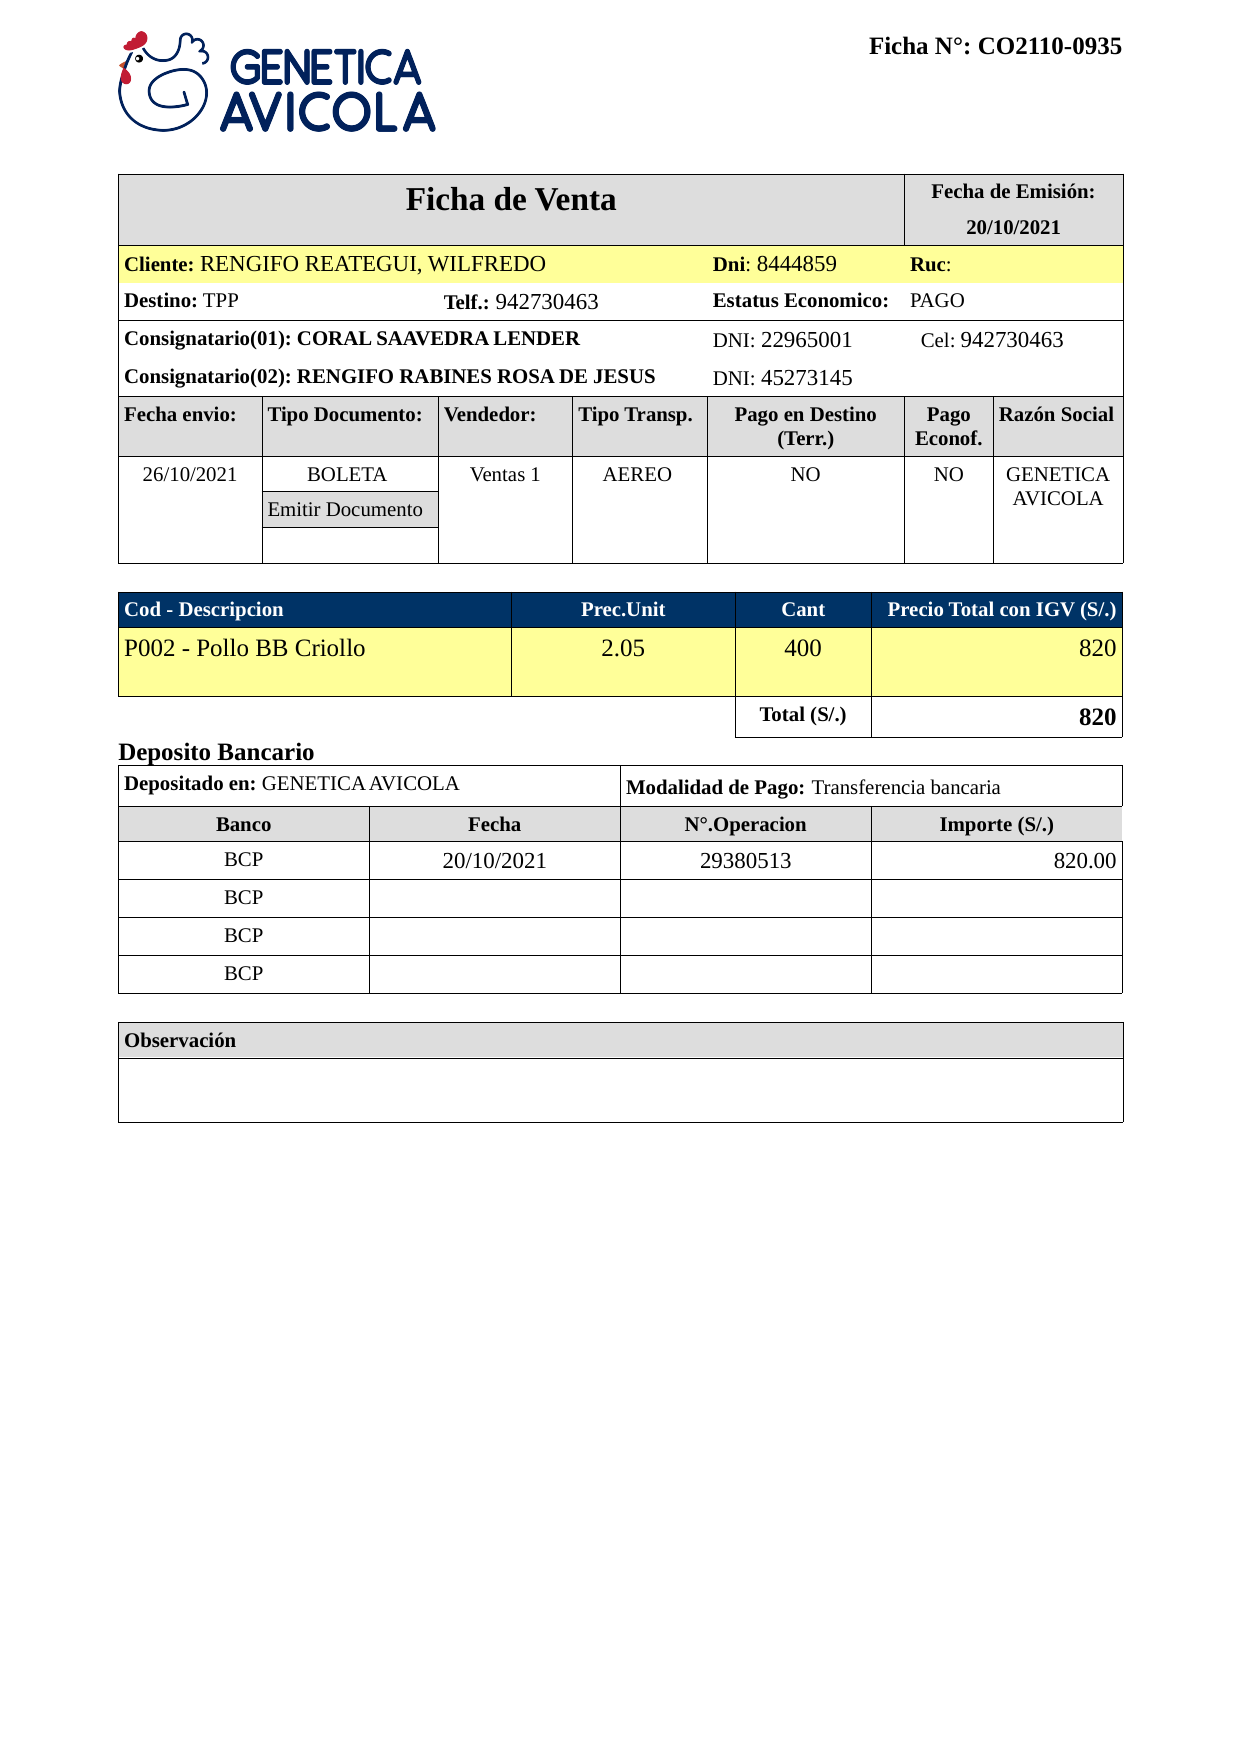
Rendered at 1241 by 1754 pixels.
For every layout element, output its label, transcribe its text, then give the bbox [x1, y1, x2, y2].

table_cell Total (S/.) [736, 697, 871, 737]
table_cell [370, 956, 620, 993]
table_cell Cel: 942730463 [915, 321, 1123, 358]
table_cell [119, 1059, 1123, 1122]
table_cell Vendedor: [439, 397, 572, 456]
table_header Observación [119, 1023, 1123, 1057]
table_cell Banco [119, 807, 369, 841]
table_cell [370, 918, 620, 955]
table_header Prec.Unit [512, 593, 735, 627]
table_cell P002 - Pollo BB Criollo [119, 628, 511, 696]
table_cell Dni: 8444859 [707, 246, 904, 283]
table_cell DNI: 45273145 [707, 358, 1123, 396]
table_cell [511, 697, 735, 737]
table_cell [872, 956, 1122, 993]
table_cell NO [708, 457, 904, 563]
table_cell AEREO [573, 457, 707, 563]
table_cell [872, 918, 1122, 955]
table_cell Pago Econof. [905, 397, 993, 456]
table_cell Ruc: [904, 246, 1123, 283]
table_cell 400 [736, 628, 871, 696]
table_cell PAGO [904, 283, 1123, 320]
table_cell GENETICA AVICOLA [994, 457, 1123, 563]
table_cell 29380513 [621, 842, 871, 879]
table_cell Consignatario(01): CORAL SAAVEDRA LENDER [119, 321, 707, 358]
table_cell Tipo Documento: [263, 397, 438, 456]
table_cell [118, 697, 511, 737]
table_cell [370, 880, 620, 917]
table_cell NO [905, 457, 993, 563]
table_cell Importe (S/.) [872, 807, 1122, 841]
table_header Cant [736, 593, 871, 627]
table_cell Cliente: RENGIFO REATEGUI, WILFREDO [119, 246, 707, 283]
table_header Cod - Descripcion [119, 593, 511, 627]
table_cell 820 [872, 628, 1122, 696]
table_cell 26/10/2021 [119, 457, 262, 563]
table_cell BCP [119, 880, 369, 917]
table_header Depositado en: GENETICA AVICOLA [119, 766, 620, 806]
table_cell [872, 880, 1122, 917]
table_header Ficha de Venta [119, 175, 904, 245]
table_cell DNI: 22965001 [707, 321, 915, 358]
table_cell 820.00 [872, 842, 1122, 879]
table_cell Consignatario(02): RENGIFO RABINES ROSA DE JESUS [119, 358, 707, 396]
table_cell Pago en Destino (Terr.) [708, 397, 904, 456]
table_cell Estatus Economico: [707, 283, 904, 320]
text Deposito Bancario [118, 737, 1122, 765]
picture [118, 31, 436, 132]
table_cell BCP [119, 842, 369, 879]
table_cell N°.Operacion [621, 807, 871, 841]
table_cell BCP [119, 918, 369, 955]
table_cell Razón Social [994, 397, 1123, 456]
table_header Modalidad de Pago: Transferencia bancaria [621, 766, 1122, 806]
table_cell [621, 918, 871, 955]
table_cell BCP [119, 956, 369, 993]
table_cell Fecha [370, 807, 620, 841]
table_cell BOLETA [263, 457, 438, 491]
table_cell 20/10/2021 [905, 209, 1123, 245]
table_cell Tipo Transp. [573, 397, 707, 456]
table_cell [621, 956, 871, 993]
table_cell Ventas 1 [439, 457, 572, 563]
table_cell Telf.: 942730463 [438, 283, 707, 320]
table_cell Emitir Documento [263, 492, 438, 527]
table_cell 2.05 [512, 628, 735, 696]
table_cell 20/10/2021 [370, 842, 620, 879]
table_header Fecha de Emisión: [905, 175, 1123, 209]
table_cell Fecha envio: [119, 397, 262, 456]
table_cell Destino: TPP [119, 283, 438, 320]
table_cell [621, 880, 871, 917]
table_header Precio Total con IGV (S/.) [872, 593, 1122, 627]
table_cell 820 [872, 697, 1122, 737]
table_cell [263, 528, 438, 563]
